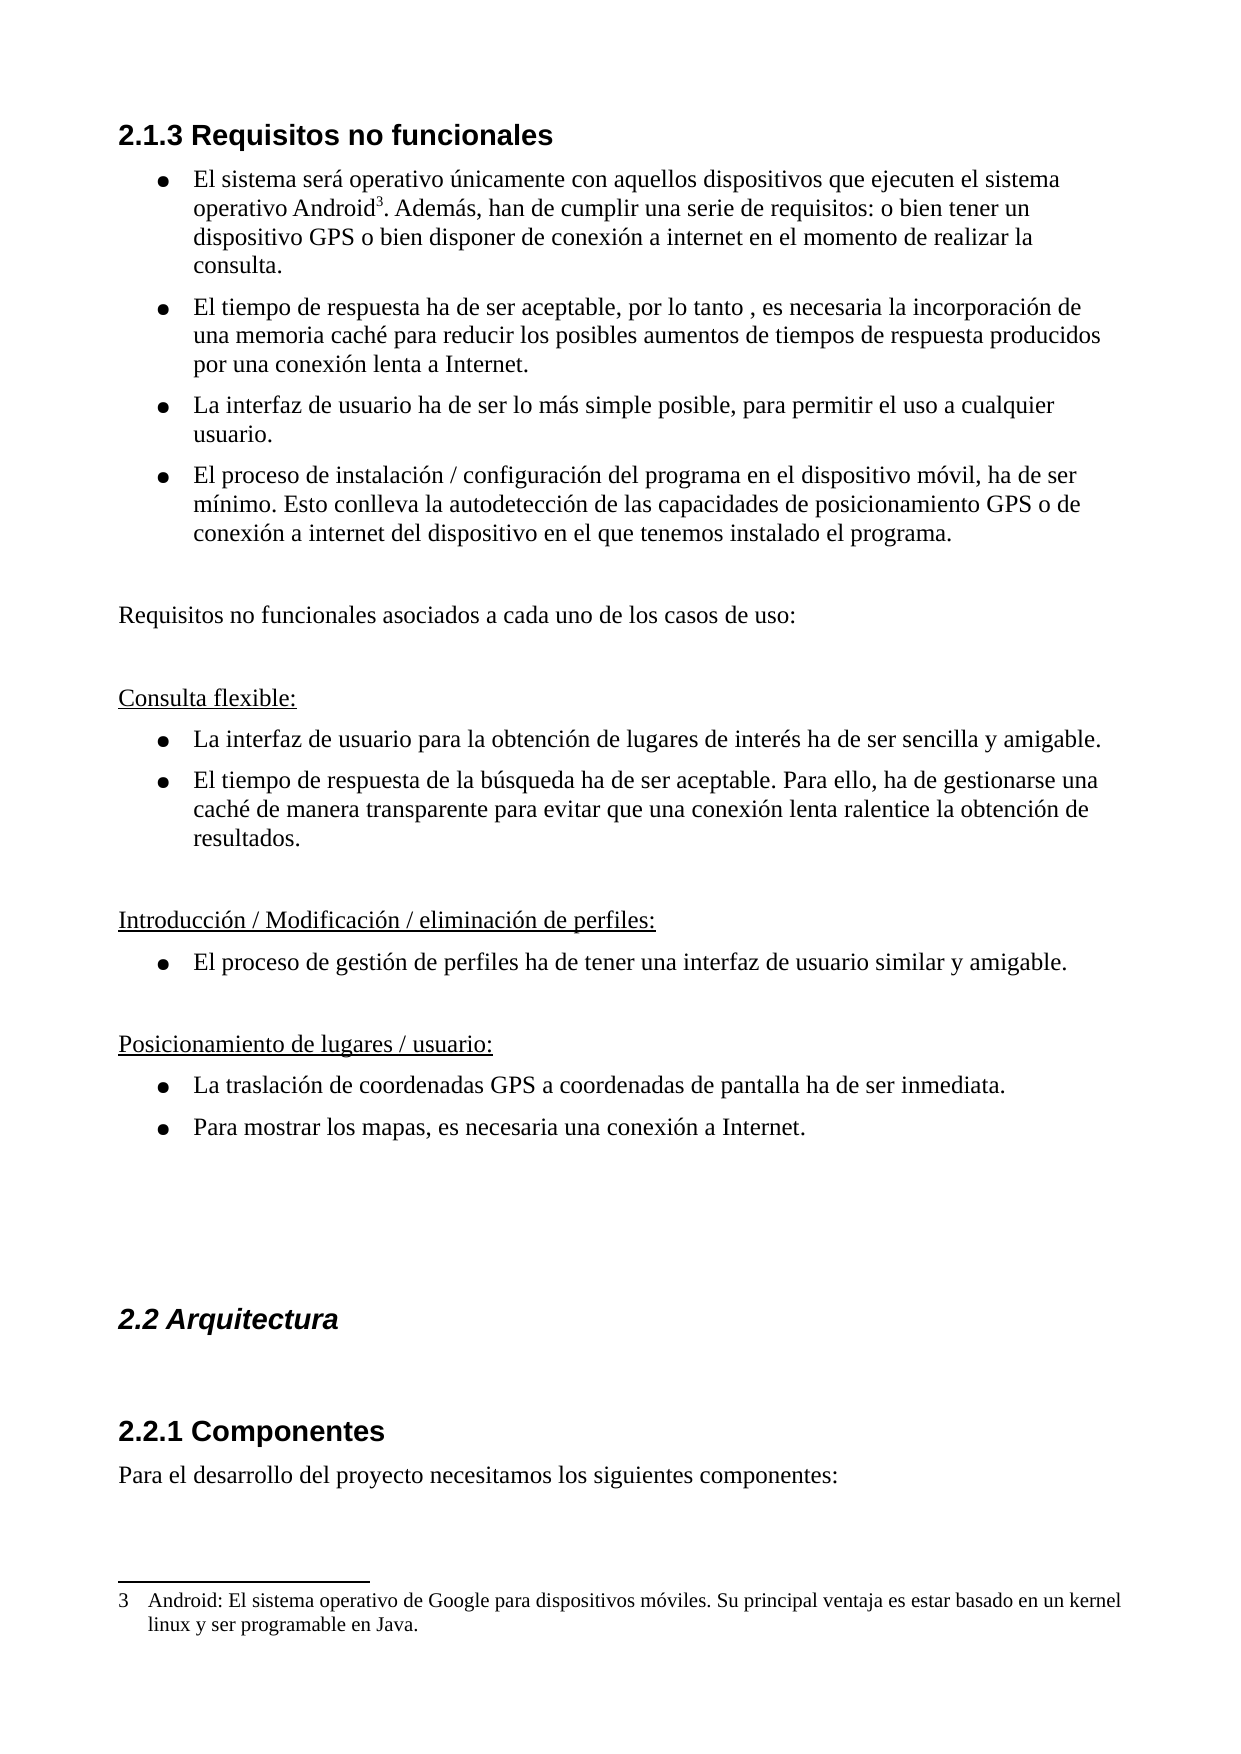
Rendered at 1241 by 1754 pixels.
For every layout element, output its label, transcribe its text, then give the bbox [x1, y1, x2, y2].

list El tiempo de respuesta ha de ser aceptable, por lo tanto , es necesaria la incorporación de una memoria caché para reducir los posibles aumentos de tiempos de respuesta producidos por una conexión lenta a Internet. [156, 292, 1122, 378]
list Android: El sistema operativo de Google para dispositivos móviles. Su principal ventaja es estar basado en un kernel linux y ser programable en Java. [118, 1588, 1122, 1636]
list El proceso de gestión de perfiles ha de tener una interfaz de usuario similar y amigable. [156, 947, 1122, 975]
subtitle 2.2 Arquitectura [118, 1302, 1122, 1335]
list La interfaz de usuario para la obtención de lugares de interés ha de ser sencilla y amigable. [156, 724, 1122, 753]
list Para mostrar los mapas, es necesaria una conexión a Internet. [156, 1112, 1122, 1140]
list La traslación de coordenadas GPS a coordenadas de pantalla ha de ser inmediata. [156, 1070, 1122, 1099]
subtitle 2.1.3 Requisitos no funcionales [118, 118, 1122, 152]
list El tiempo de respuesta de la búsqueda ha de ser aceptable. Para ello, ha de gestionarse una caché de manera transparente para evitar que una conexión lenta ralentice la obtención de resultados. [156, 765, 1122, 852]
text Requisitos no funcionales asociados a cada uno de los casos de uso: [118, 600, 1122, 629]
text Para el desarrollo del proyecto necesitamos los siguientes componentes: [118, 1460, 1122, 1489]
text Consulta flexible: [118, 683, 1122, 712]
list El sistema será operativo únicamente con aquellos dispositivos que ejecuten el sistema operativo Android. Además, han de cumplir una serie de requisitos: o bien tener un dispositivo GPS o bien disponer de conexión a internet en el momento de realizar la consulta. [156, 164, 1122, 279]
text Posicionamiento de lugares / usuario: [118, 1029, 1122, 1058]
list El proceso de instalación / configuración del programa en el dispositivo móvil, ha de ser mínimo. Esto conlleva la autodetección de las capacidades de posicionamiento GPS o de conexión a internet del dispositivo en el que tenemos instalado el programa. [156, 460, 1122, 547]
subtitle 2.2.1 Componentes [118, 1414, 1122, 1447]
text Introducción / Modificación / eliminación de perfiles: [118, 905, 1122, 934]
list La interfaz de usuario ha de ser lo más simple posible, para permitir el uso a cualquier usuario. [156, 390, 1122, 448]
